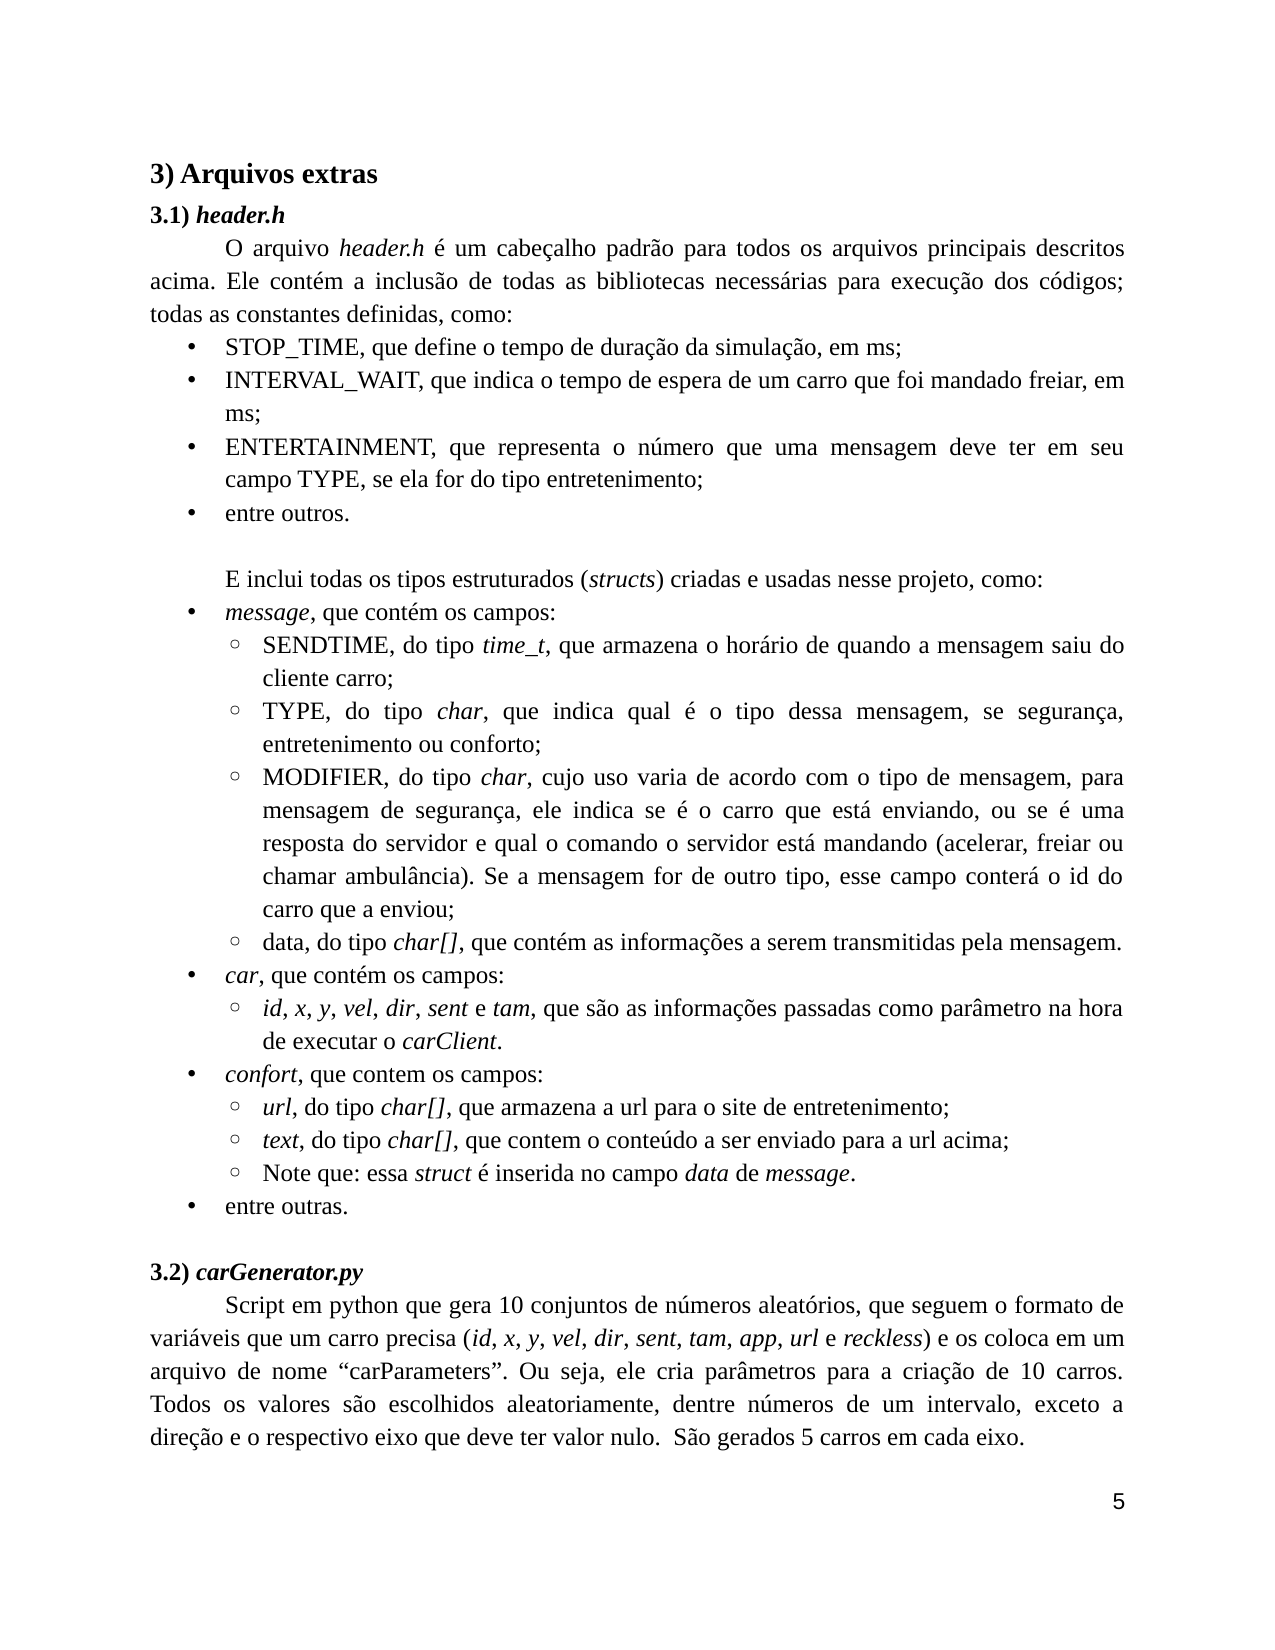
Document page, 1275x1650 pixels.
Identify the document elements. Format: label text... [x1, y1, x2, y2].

list text, do tipo char[], que contem o conteúdo a ser enviado para a url acima; [225, 1125, 1125, 1154]
list confort, que contem os campos: [187, 1059, 1125, 1088]
text 3) Arquivos extras [150, 156, 1125, 189]
list data, do tipo char[], que contém as informações a serem transmitidas pela mensagem. [225, 927, 1125, 956]
list url, do tipo char[], que armazena a url para o site de entretenimento; [225, 1092, 1125, 1121]
text O arquivo header.h é um cabeçalho padrão para todos os arquivos principais descritos acima. Ele contém a inclusão de todas as bibliotecas necessárias para execução dos códigos; todas as constantes definidas, como: [150, 233, 1125, 328]
list INTERVAL_WAIT, que indica o tempo de espera de um carro que foi mandado freiar, em ms; [187, 366, 1125, 427]
list SENDTIME, do tipo time_t, que armazena o horário de quando a mensagem saiu do cliente carro; [225, 630, 1125, 691]
list Note que: essa struct é inserida no campo data de message. [225, 1158, 1125, 1187]
list id, x, y, vel, dir, sent e tam, que são as informações passadas como parâmetro na hora de executar o carClient. [225, 993, 1125, 1055]
list car, que contém os campos: [187, 960, 1125, 989]
text 3.1) header.h [150, 200, 1125, 229]
list entre outros. [187, 498, 1125, 526]
list TYPE, do tipo char, que indica qual é o tipo dessa mensagem, se segurança, entretenimento ou conforto; [225, 696, 1125, 757]
text 3.2) carGenerator.py [150, 1257, 1125, 1286]
list message, que contém os campos: [187, 597, 1125, 625]
text E inclui todas os tipos estruturados (structs) criadas e usadas nesse projeto, como: [150, 564, 1125, 592]
list MODIFIER, do tipo char, cujo uso varia de acordo com o tipo de mensagem, para mensagem de segurança, ele indica se é o carro que está enviando, ou se é uma resposta do servidor e qual o comando o servidor está mandando (acelerar, freiar ou chamar ambulância). Se a mensagem for de outro tipo, esse campo conterá o id do carro que a enviou; [225, 762, 1125, 923]
list ENTERTAINMENT, que representa o número que uma mensagem deve ter em seu campo TYPE, se ela for do tipo entretenimento; [187, 432, 1125, 493]
list entre outras. [187, 1191, 1125, 1220]
text Script em python que gera 10 conjuntos de números aleatórios, que seguem o formato de variáveis que um carro precisa (id, x, y, vel, dir, sent, tam, app, url e reckless) e os coloca em um arquivo de nome “carParameters”. Ou seja, ele cria parâmetros para a criação de 10 carros. Todos os valores são escolhidos aleatoriamente, dentre números de um intervalo, exceto a direção e o respectivo eixo que deve ter valor nulo. São gerados 5 carros em cada eixo. [150, 1290, 1125, 1451]
list STOP_TIME, que define o tempo de duração da simulação, em ms; [187, 332, 1125, 361]
